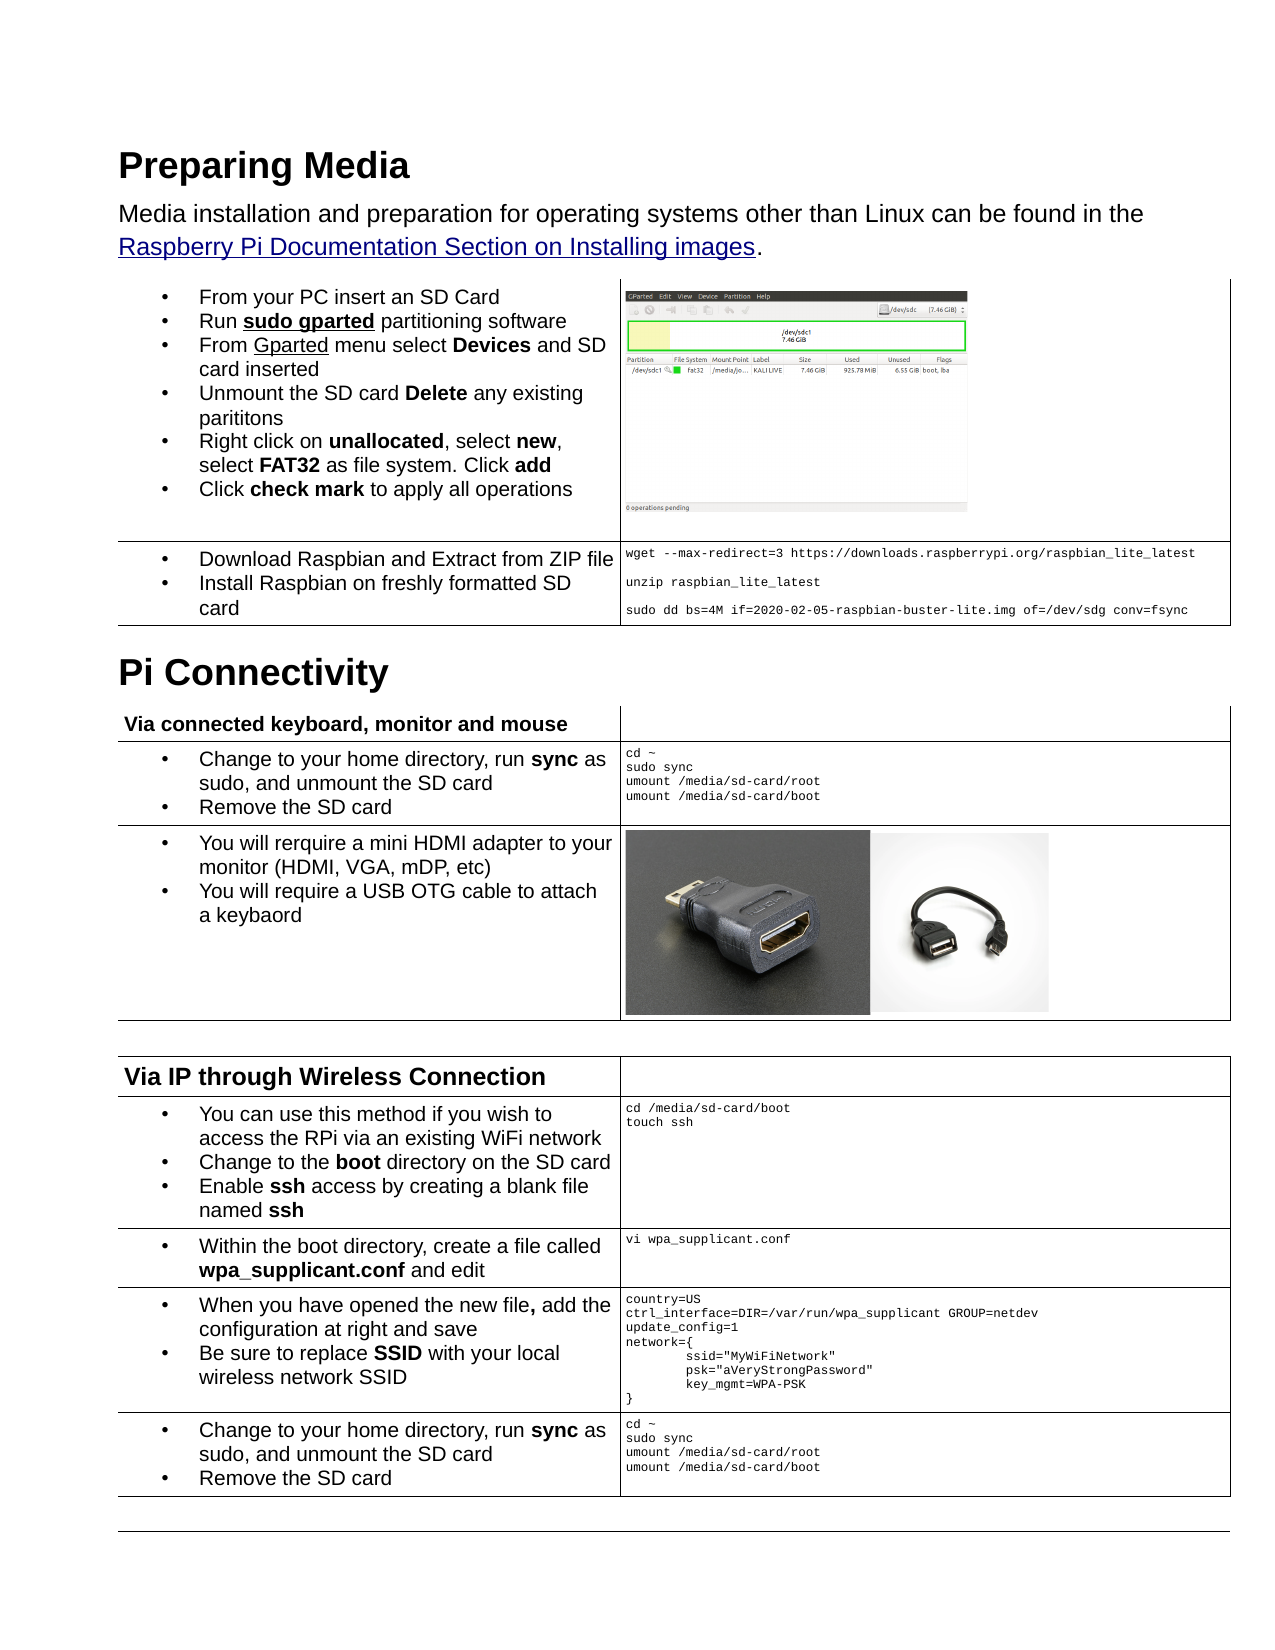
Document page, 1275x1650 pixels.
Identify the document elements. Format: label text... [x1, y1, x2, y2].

table_cell country=US ctrl_interface=DIR=/var/run/wpa_supplicant GROUP=netdev update_config=1 network={ ssid="MyWiFiNetwork" psk="aVeryStrongPassword" key_mgmt=WPA-PSK } [621, 1288, 1230, 1412]
table_cell Change to your home directory, run sync as sudo, and unmount the SD card Remove the SD card [118, 742, 620, 825]
table_cell cd ~ sudo sync umount /media/sd-card/root umount /media/sd-card/boot [621, 742, 1230, 825]
picture [625, 830, 1049, 1015]
table_cell cd ~ sudo sync umount /media/sd-card/root umount /media/sd-card/boot [621, 1413, 1230, 1496]
table_header [621, 279, 1230, 541]
table_cell Download Raspbian and Extract from ZIP file Install Raspbian on freshly formatted SD card [118, 542, 620, 625]
table_header [621, 706, 1230, 741]
table_cell Within the boot directory, create a file called wpa_supplicant.conf and edit [118, 1229, 620, 1287]
subtitle Pi Connectivity [118, 650, 1157, 693]
table_cell [621, 1057, 1230, 1096]
table_header From your PC insert an SD Card Run sudo gparted partitioning software From Gparted menu select Devices and SD card inserted Unmount the SD card Delete any existing parititons Right click on unallocated, select new, select FAT32 as file system. Click add Click check mark to apply all operations [118, 279, 620, 541]
table_cell Change to your home directory, run sync as sudo, and unmount the SD card Remove the SD card [118, 1413, 620, 1496]
table_cell [620, 1021, 1230, 1056]
subtitle Preparing Media [118, 143, 1157, 186]
table_header [118, 1497, 620, 1531]
table_cell When you have opened the new file, add the configuration at right and save Be sure to replace SSID with your local wireless network SSID [118, 1288, 620, 1412]
table_cell [621, 826, 1230, 1020]
table_cell cd /media/sd-card/boot touch ssh [621, 1097, 1230, 1228]
table_header Via connected keyboard, monitor and mouse [118, 706, 620, 741]
picture [625, 291, 968, 512]
table_cell You can use this method if you wish to access the RPi via an existing WiFi network Change to the boot directory on the SD card Enable ssh access by creating a blank file named ssh [118, 1097, 620, 1228]
text Media installation and preparation for operating systems other than Linux can be found in the Raspberry Pi Documentation Section on Installing images. [118, 199, 1157, 261]
table_cell You will rerquire a mini HDMI adapter to your monitor (HDMI, VGA, mDP, etc) You will require a USB OTG cable to attach a keybaord [118, 826, 620, 1020]
table_cell wget --max-redirect=3 https://downloads.raspberrypi.org/raspbian_lite_latest unzip raspbian_lite_latest sudo dd bs=4M if=2020-02-05-raspbian-buster-lite.img of=/dev/sdg conv=fsync [621, 542, 1230, 625]
table_cell [118, 1021, 620, 1056]
table_cell Via IP through Wireless Connection [118, 1057, 620, 1096]
table_cell vi wpa_supplicant.conf [621, 1229, 1230, 1287]
table_header [620, 1497, 1230, 1531]
